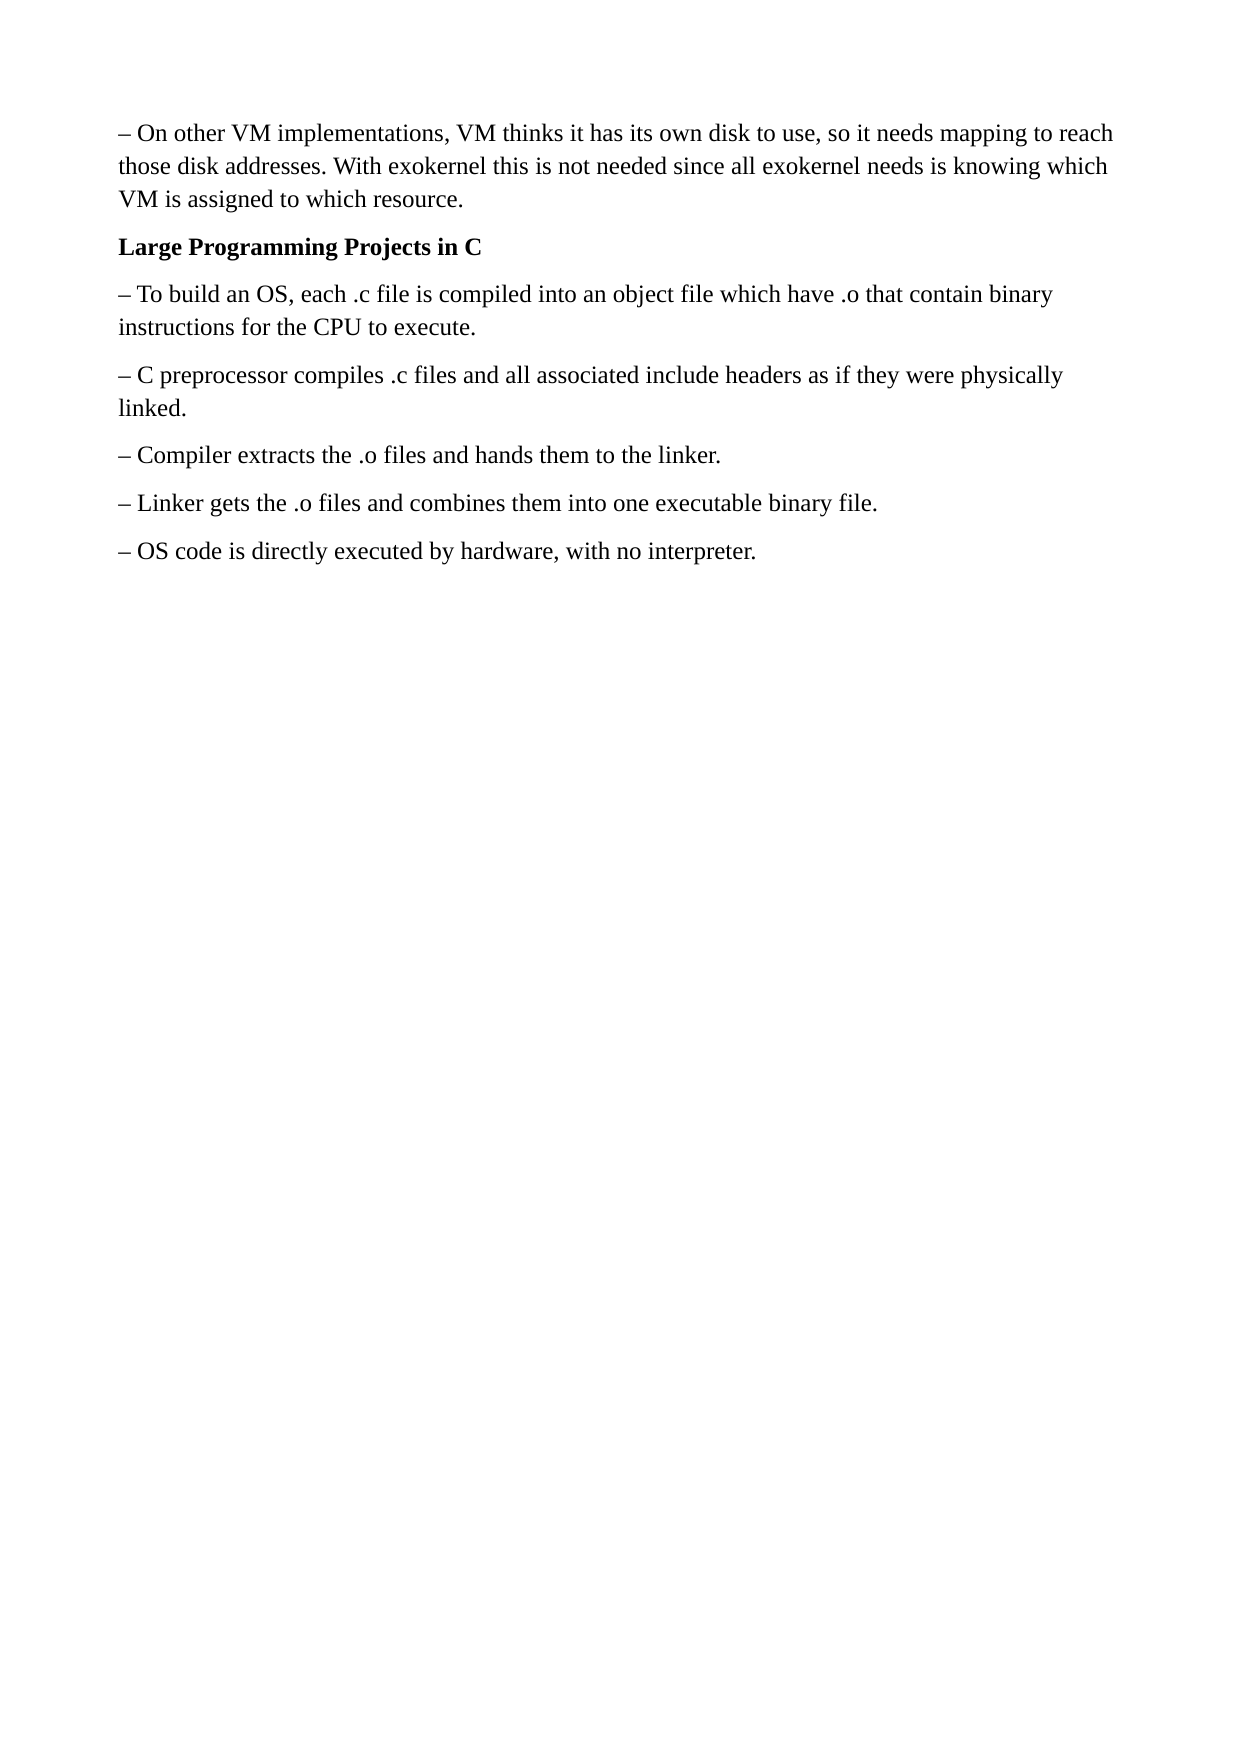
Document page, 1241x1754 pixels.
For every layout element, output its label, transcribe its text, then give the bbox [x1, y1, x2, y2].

text – To build an OS, each .c file is compiled into an object file which have .o that contain binary instructions for the CPU to execute. [118, 279, 1122, 341]
text – Compiler extracts the .o files and hands them to the linker. [118, 441, 1122, 469]
text – OS code is directly executed by hardware, with no interpreter. [118, 536, 1122, 564]
text – C preprocessor compiles .c files and all associated include headers as if they were physically linked. [118, 360, 1122, 422]
text Large Programming Projects in C [118, 232, 1122, 261]
text – Linker gets the .o files and combines them into one executable binary file. [118, 488, 1122, 517]
text – On other VM implementations, VM thinks it has its own disk to use, so it needs mapping to reach those disk addresses. With exokernel this is not needed since all exokernel needs is knowing which VM is assigned to which resource. [118, 118, 1122, 213]
